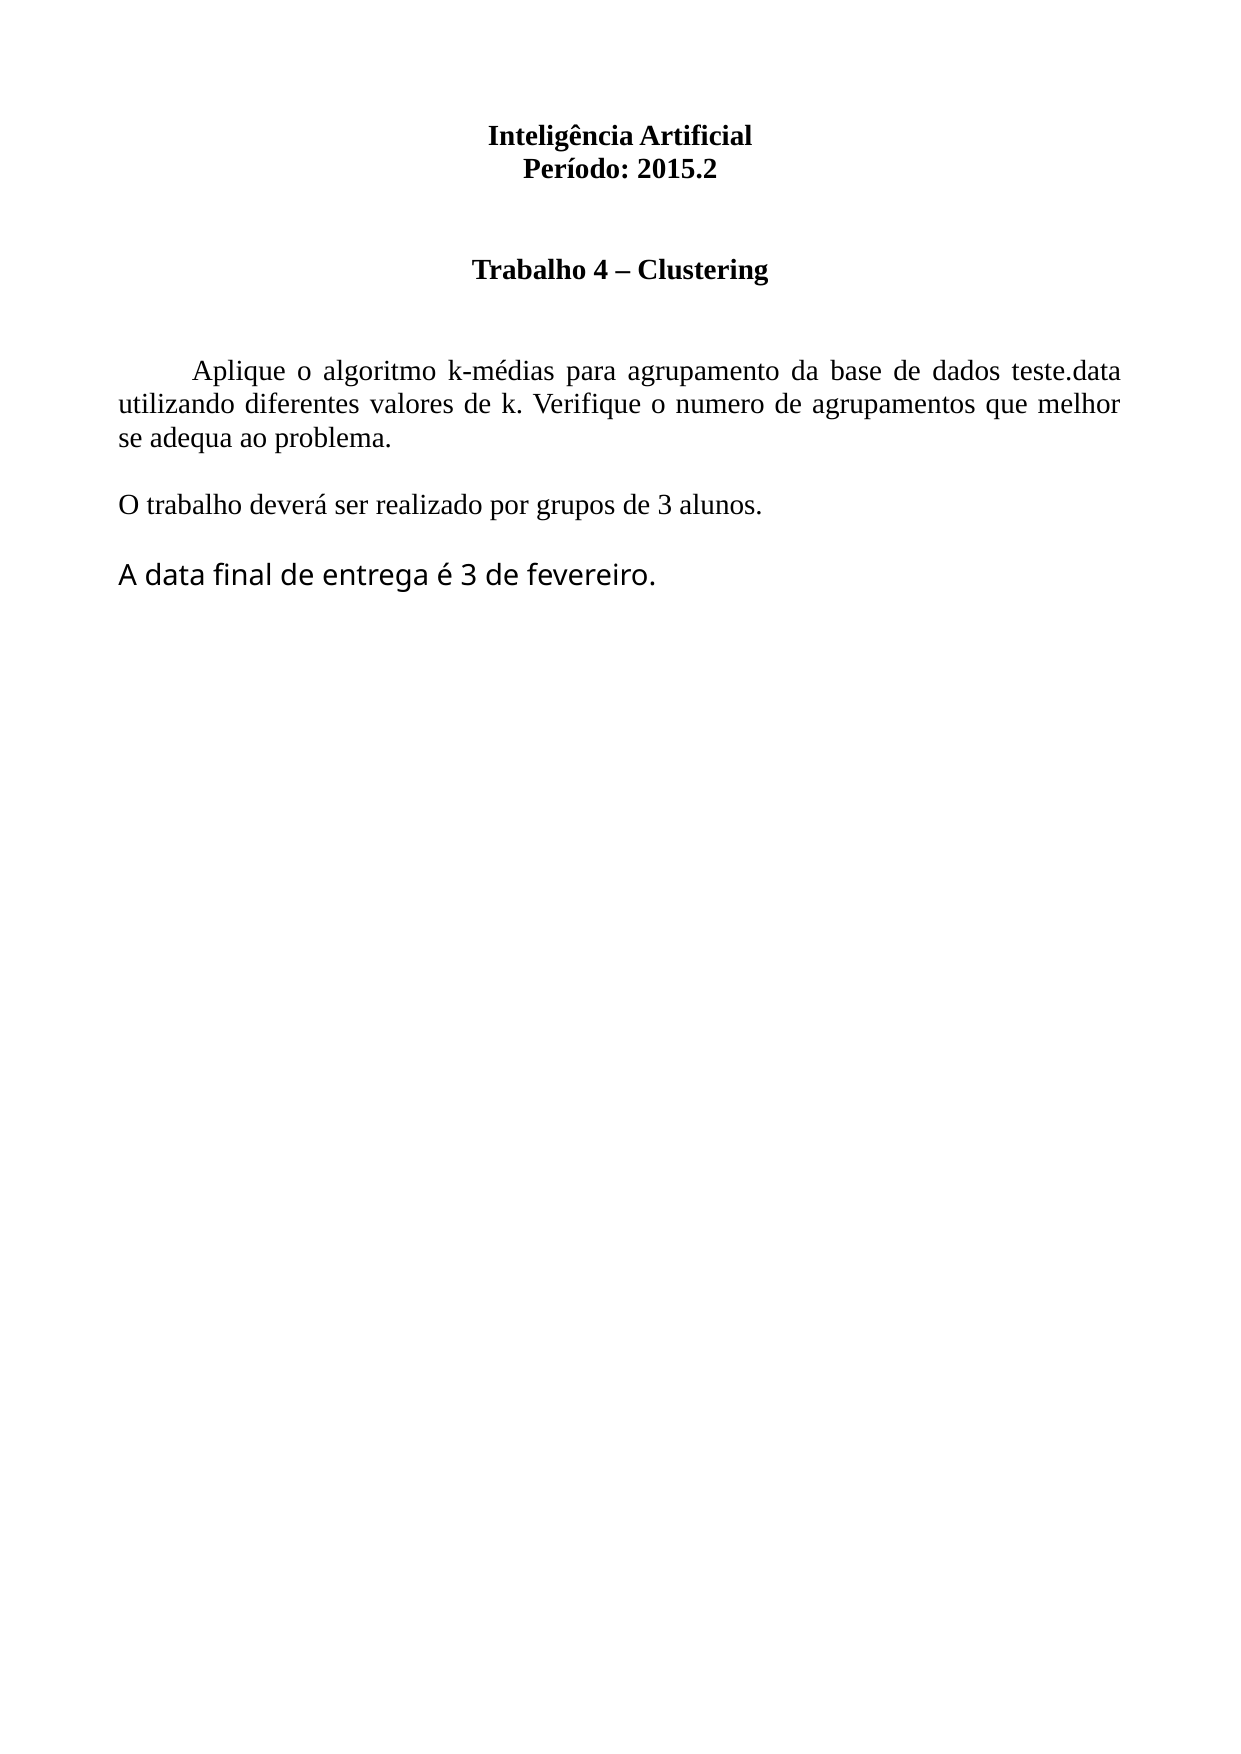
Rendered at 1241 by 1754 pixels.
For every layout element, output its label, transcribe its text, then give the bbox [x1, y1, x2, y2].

text Aplique o algoritmo k-médias para agrupamento da base de dados teste.data utilizando diferentes valores de k. Verifique o numero de agrupamentos que melhor se adequa ao problema. [118, 353, 1122, 453]
text Trabalho 4 – Clustering [118, 252, 1122, 286]
text Inteligência Artificial [118, 118, 1122, 152]
text Período: 2015.2 [118, 152, 1122, 185]
text A data final de entrega é 3 de fevereiro. [118, 554, 1122, 594]
text O trabalho deverá ser realizado por grupos de 3 alunos. [118, 487, 1122, 521]
